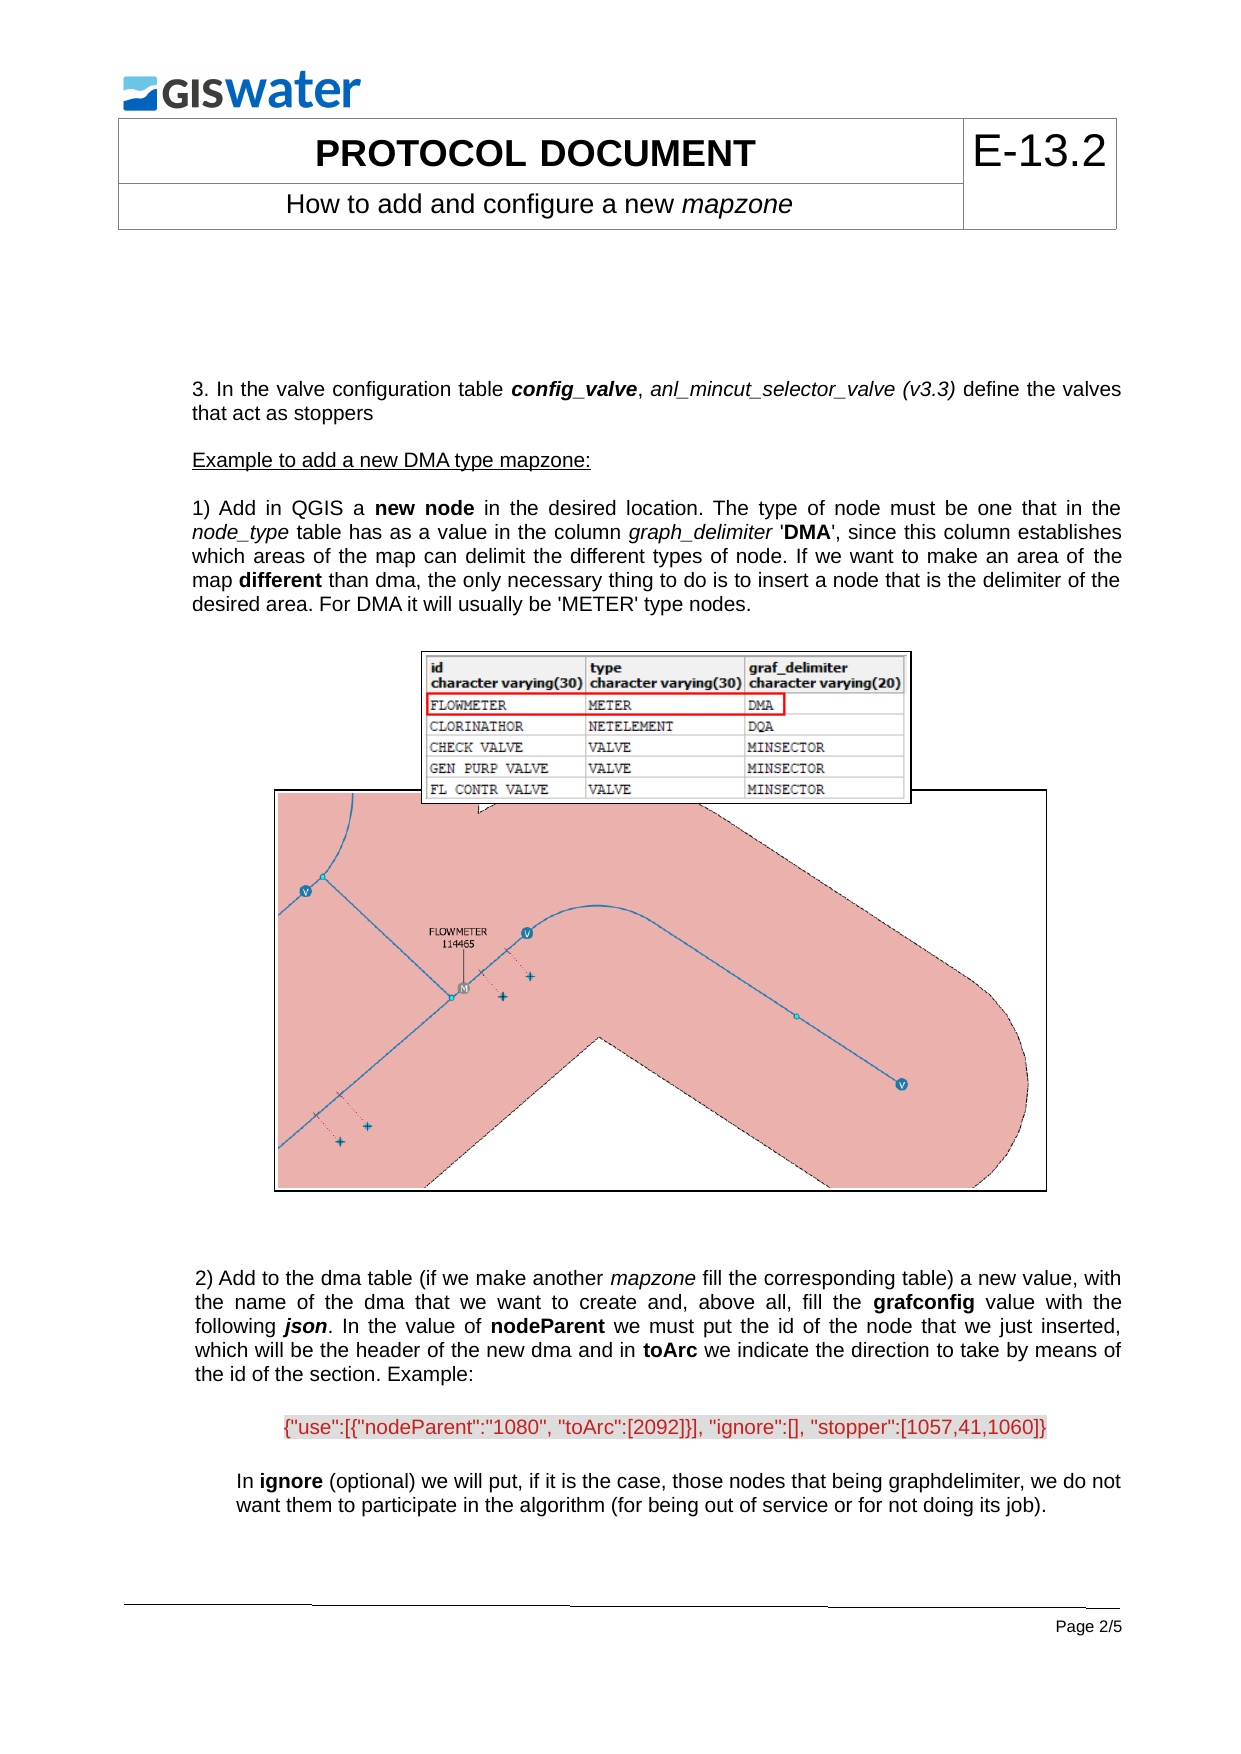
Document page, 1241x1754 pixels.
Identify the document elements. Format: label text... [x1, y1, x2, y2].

list 3. In the valve configuration table config_valve, anl_mincut_selector_valve (v3.3) define the valves that act as stoppers [192, 376, 1122, 424]
picture [119, 66, 365, 115]
list 2) Add to the dma table (if we make another mapzone fill the corresponding table) a new value, with the name of the dma that we want to create and, above all, fill the grafconfig value with the following json. In the value of nodeParent we must put the id of the node that we just inserted, which will be the header of the new dma and in toArc we indicate the direction to take by means of the id of the section. Example: [195, 1242, 1122, 1385]
list Example to add a new DMA type mapzone: [192, 448, 1122, 472]
picture [425, 655, 907, 800]
list In ignore (optional) we will put, if it is the case, those nodes that being graphdelimiter, we do not want them to participate in the algorithm (for being out of service or for not doing its job). [236, 1469, 1122, 1517]
list 1) Add in QGIS a new node in the desired location. The type of node must be one that in the node_type table has as a value in the column graph_delimiter 'DMA', since this column establishes which areas of the map can delimit the different types of node. If we want to make an area of ​​the map different than dma, the only necessary thing to do is to insert a node that is the delimiter of the desired area. For DMA it will usually be 'METER' type nodes. [192, 496, 1122, 616]
picture [278, 793, 1043, 1188]
list {"use":[{"nodeParent":"1080", "toArc":[2092]}], "ignore":[], "stopper":[1057,41,1060]} [283, 1415, 1122, 1439]
